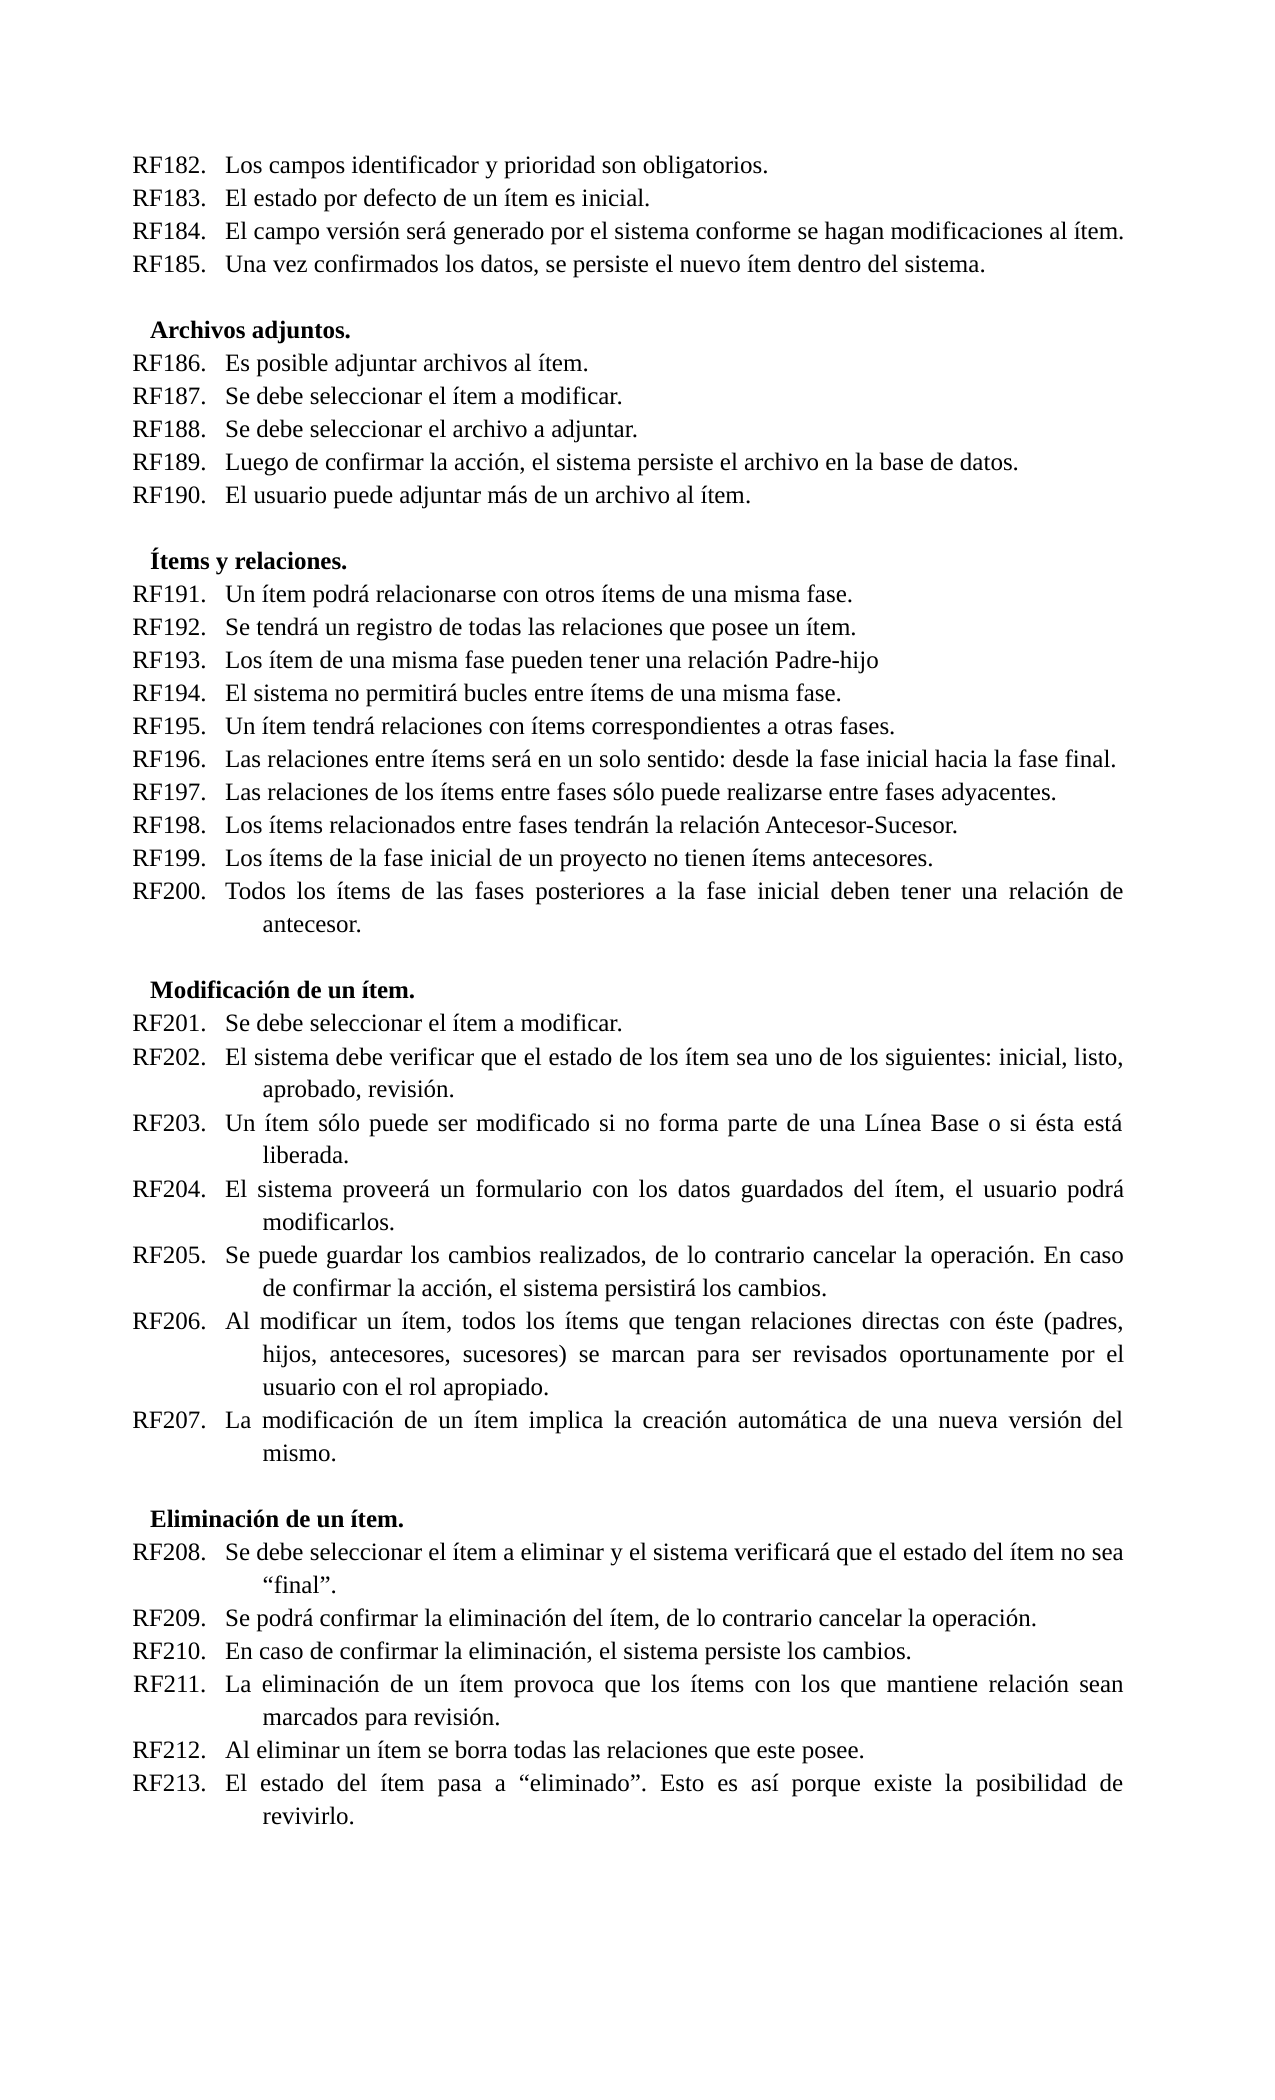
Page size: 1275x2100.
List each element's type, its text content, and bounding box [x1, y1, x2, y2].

list Todos los ítems de las fases posteriores a la fase inicial deben tener una relación de antecesor. [206, 876, 1125, 938]
list El sistema proveerá un formulario con los datos guardados del ítem, el usuario podrá modificarlos. [206, 1174, 1125, 1235]
list El estado del ítem pasa a “eliminado”. Esto es así porque existe la posibilidad de revivirlo. [206, 1768, 1125, 1830]
list El estado por defecto de un ítem es inicial. [206, 183, 1125, 212]
list Los ítems de la fase inicial de un proyecto no tienen ítems antecesores. [206, 843, 1125, 872]
text Ítems y relaciones. [150, 546, 1125, 575]
list Un ítem tendrá relaciones con ítems correspondientes a otras fases. [206, 711, 1125, 740]
list Los campos identificador y prioridad son obligatorios. [206, 150, 1125, 179]
list El campo versión será generado por el sistema conforme se hagan modificaciones al ítem. [206, 216, 1125, 245]
list La modificación de un ítem implica la creación automática de una nueva versión del mismo. [206, 1405, 1125, 1467]
list Una vez confirmados los datos, se persiste el nuevo ítem dentro del sistema. [206, 249, 1125, 278]
list Es posible adjuntar archivos al ítem. [206, 348, 1125, 377]
list Al eliminar un ítem se borra todas las relaciones que este posee. [206, 1735, 1125, 1764]
text Eliminación de un ítem. [150, 1504, 1125, 1533]
text Modificación de un ítem. [150, 976, 1125, 1004]
list Al modificar un ítem, todos los ítems que tengan relaciones directas con éste (padres, hijos, antecesores, sucesores) se marcan para ser revisados oportunamente por el usuario con el rol apropiado. [206, 1306, 1125, 1401]
list En caso de confirmar la eliminación, el sistema persiste los cambios. [206, 1636, 1125, 1665]
list Las relaciones de los ítems entre fases sólo puede realizarse entre fases adyacentes. [206, 777, 1125, 806]
list El sistema debe verificar que el estado de los ítem sea uno de los siguientes: inicial, listo, aprobado, revisión. [206, 1042, 1125, 1103]
list Se debe seleccionar el ítem a modificar. [206, 1008, 1125, 1037]
text Archivos adjuntos. [150, 315, 1125, 344]
list Los ítem de una misma fase pueden tener una relación Padre-hijo [206, 645, 1125, 674]
list Se debe seleccionar el ítem a modificar. [206, 381, 1125, 410]
list Se puede guardar los cambios realizados, de lo contrario cancelar la operación. En caso de confirmar la acción, el sistema persistirá los cambios. [206, 1240, 1125, 1301]
list Se podrá confirmar la eliminación del ítem, de lo contrario cancelar la operación. [206, 1603, 1125, 1632]
list Las relaciones entre ítems será en un solo sentido: desde la fase inicial hacia la fase final. [206, 744, 1125, 773]
list El sistema no permitirá bucles entre ítems de una misma fase. [206, 678, 1125, 707]
list El usuario puede adjuntar más de un archivo al ítem. [206, 480, 1125, 509]
list La eliminación de un ítem provoca que los ítems con los que mantiene relación sean marcados para revisión. [206, 1669, 1125, 1731]
list Se debe seleccionar el ítem a eliminar y el sistema verificará que el estado del ítem no sea “final”. [206, 1537, 1125, 1599]
list Se tendrá un registro de todas las relaciones que posee un ítem. [206, 612, 1125, 641]
list Se debe seleccionar el archivo a adjuntar. [206, 414, 1125, 443]
list Luego de confirmar la acción, el sistema persiste el archivo en la base de datos. [206, 447, 1125, 476]
list Un ítem sólo puede ser modificado si no forma parte de una Línea Base o si ésta está liberada. [206, 1108, 1125, 1169]
list Los ítems relacionados entre fases tendrán la relación Antecesor-Sucesor. [206, 810, 1125, 839]
list Un ítem podrá relacionarse con otros ítems de una misma fase. [206, 579, 1125, 608]
